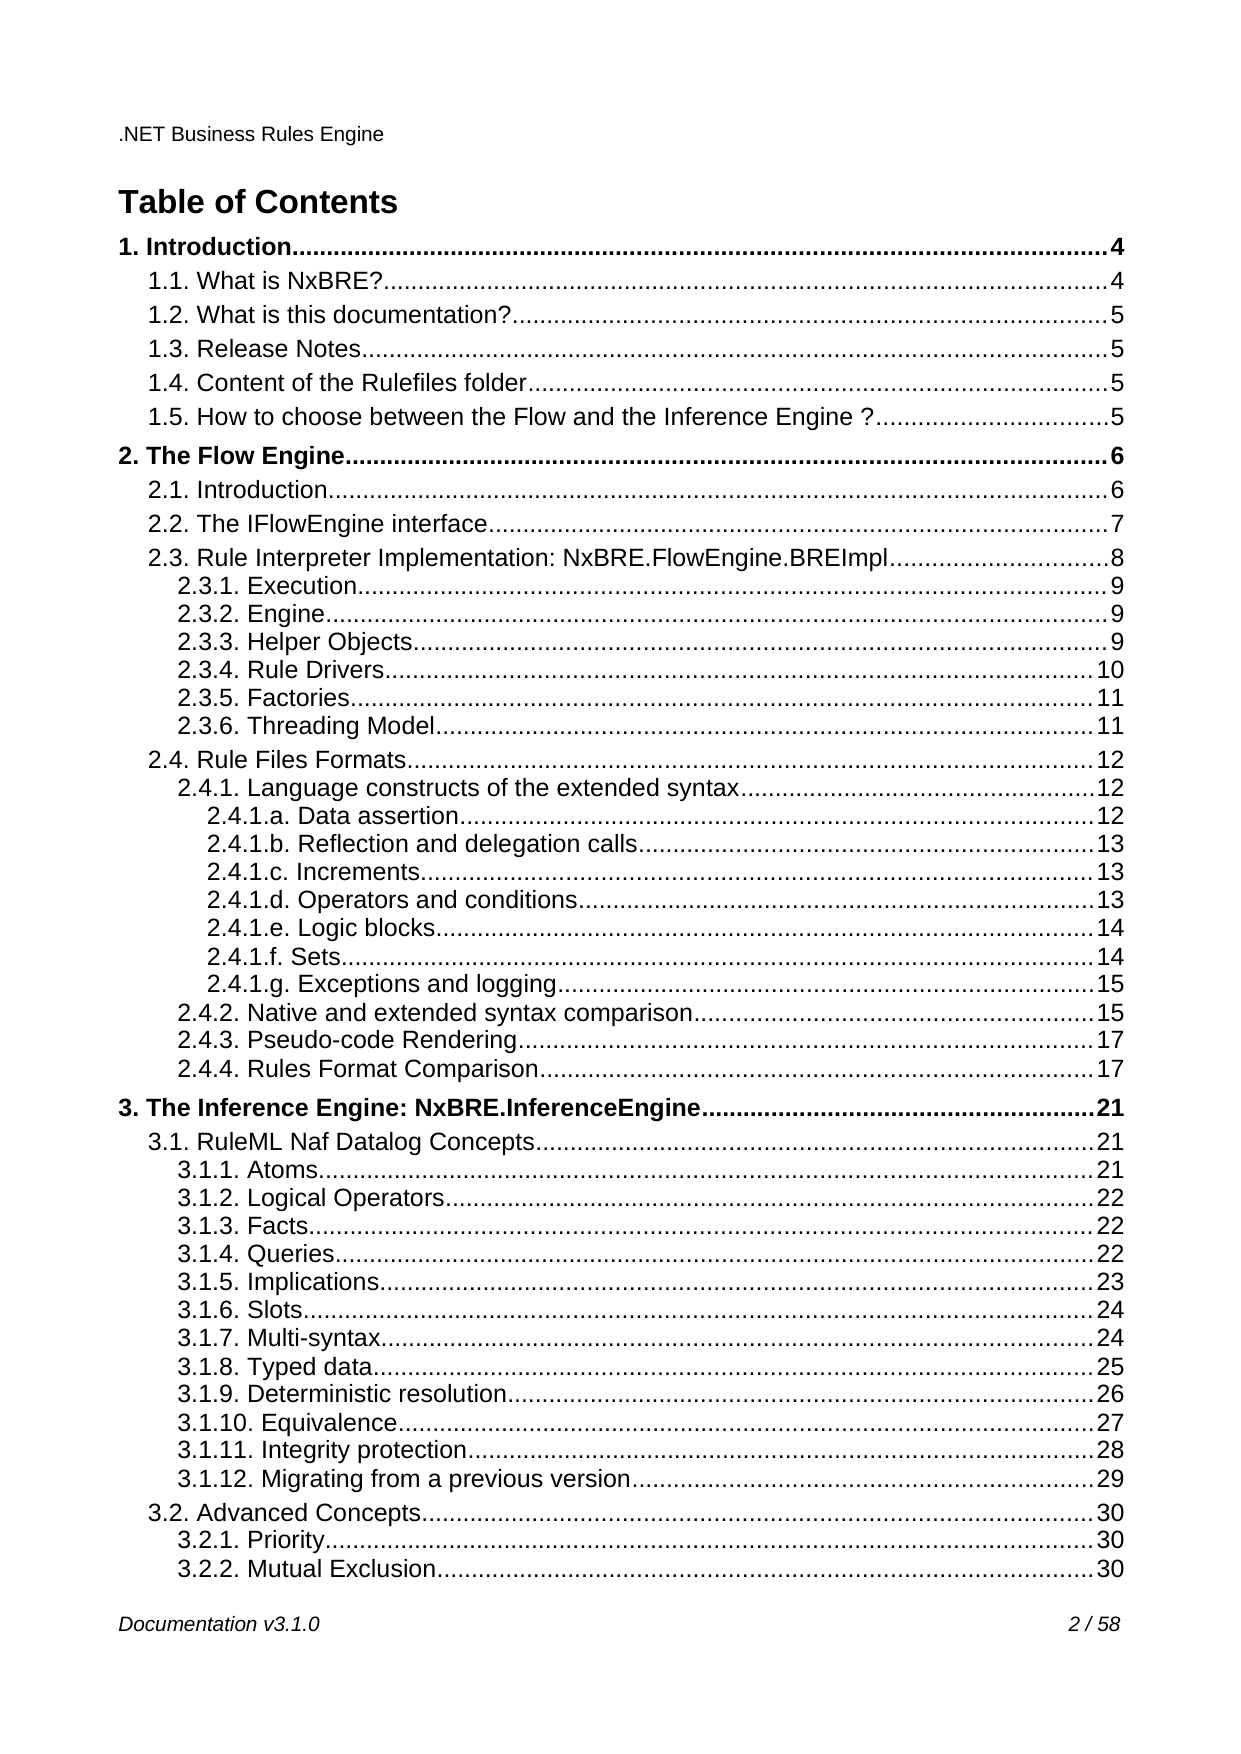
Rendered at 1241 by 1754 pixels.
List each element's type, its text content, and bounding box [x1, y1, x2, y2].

text 1.2. What is this documentation? 5 [148, 300, 1124, 328]
text 2.3.3. Helper Objects 9 [177, 628, 1124, 656]
text 1.3. Release Notes 5 [148, 334, 1124, 362]
text 3.1.8. Typed data 25 [177, 1352, 1124, 1380]
text 3.1.5. Implications 23 [177, 1268, 1124, 1296]
text 2.3.2. Engine 9 [177, 600, 1124, 628]
text 3.2. Advanced Concepts 30 [148, 1498, 1124, 1526]
text 3.1.3. Facts 22 [177, 1212, 1124, 1240]
text 3.2.2. Mutual Exclusion 30 [177, 1554, 1124, 1582]
text 3.1.1. Atoms 21 [177, 1156, 1124, 1184]
subtitle Table of Contents [118, 183, 1124, 220]
text 3.1.7. Multi-syntax 24 [177, 1324, 1124, 1352]
text 2.3.1. Execution 9 [177, 572, 1124, 600]
text 2.4.1.g. Exceptions and logging 15 [207, 970, 1124, 998]
text 3.2.1. Priority 30 [177, 1526, 1124, 1554]
text 2.4.1.b. Reflection and delegation calls 13 [207, 830, 1124, 858]
text 3.1.12. Migrating from a previous version 29 [177, 1464, 1124, 1492]
text 2.3.6. Threading Model 11 [177, 712, 1124, 740]
text 2.4.1.a. Data assertion 12 [207, 802, 1124, 830]
text 2.4.1.d. Operators and conditions 13 [207, 886, 1124, 914]
text 2.4.1.f. Sets 14 [207, 942, 1124, 970]
text 2.3.4. Rule Drivers 10 [177, 656, 1124, 684]
text 2.4.3. Pseudo-code Rendering 17 [177, 1026, 1124, 1054]
text 2.3. Rule Interpreter Implementation: NxBRE.FlowEngine.BREImpl 8 [148, 544, 1124, 572]
text 3. The Inference Engine: NxBRE.InferenceEngine 21 [118, 1094, 1124, 1122]
text 3.1.2. Logical Operators 22 [177, 1184, 1124, 1212]
text 1. Introduction 4 [118, 232, 1124, 261]
text 2.2. The IFlowEngine interface 7 [148, 510, 1124, 538]
text 3.1.11. Integrity protection 28 [177, 1436, 1124, 1464]
text 2.4.1.c. Increments 13 [207, 858, 1124, 886]
text 3.1.6. Slots 24 [177, 1296, 1124, 1324]
text 2.3.5. Factories 11 [177, 684, 1124, 712]
text 2. The Flow Engine 6 [118, 442, 1124, 470]
text 1.1. What is NxBRE? 4 [148, 266, 1124, 294]
text 2.4.1. Language constructs of the extended syntax 12 [177, 774, 1124, 802]
text 3.1.4. Queries 22 [177, 1240, 1124, 1268]
text 1.5. How to choose between the Flow and the Inference Engine ? 5 [148, 402, 1124, 430]
text 1.4. Content of the Rulefiles folder 5 [148, 368, 1124, 396]
text 2.1. Introduction 6 [148, 476, 1124, 504]
text 3.1.9. Deterministic resolution 26 [177, 1380, 1124, 1408]
text 2.4. Rule Files Formats 12 [148, 746, 1124, 774]
text 3.1. RuleML Naf Datalog Concepts 21 [148, 1128, 1124, 1156]
text 2.4.4. Rules Format Comparison 17 [177, 1054, 1124, 1082]
text 2.4.1.e. Logic blocks 14 [207, 914, 1124, 942]
text 3.1.10. Equivalence 27 [177, 1408, 1124, 1436]
text 2.4.2. Native and extended syntax comparison 15 [177, 998, 1124, 1026]
